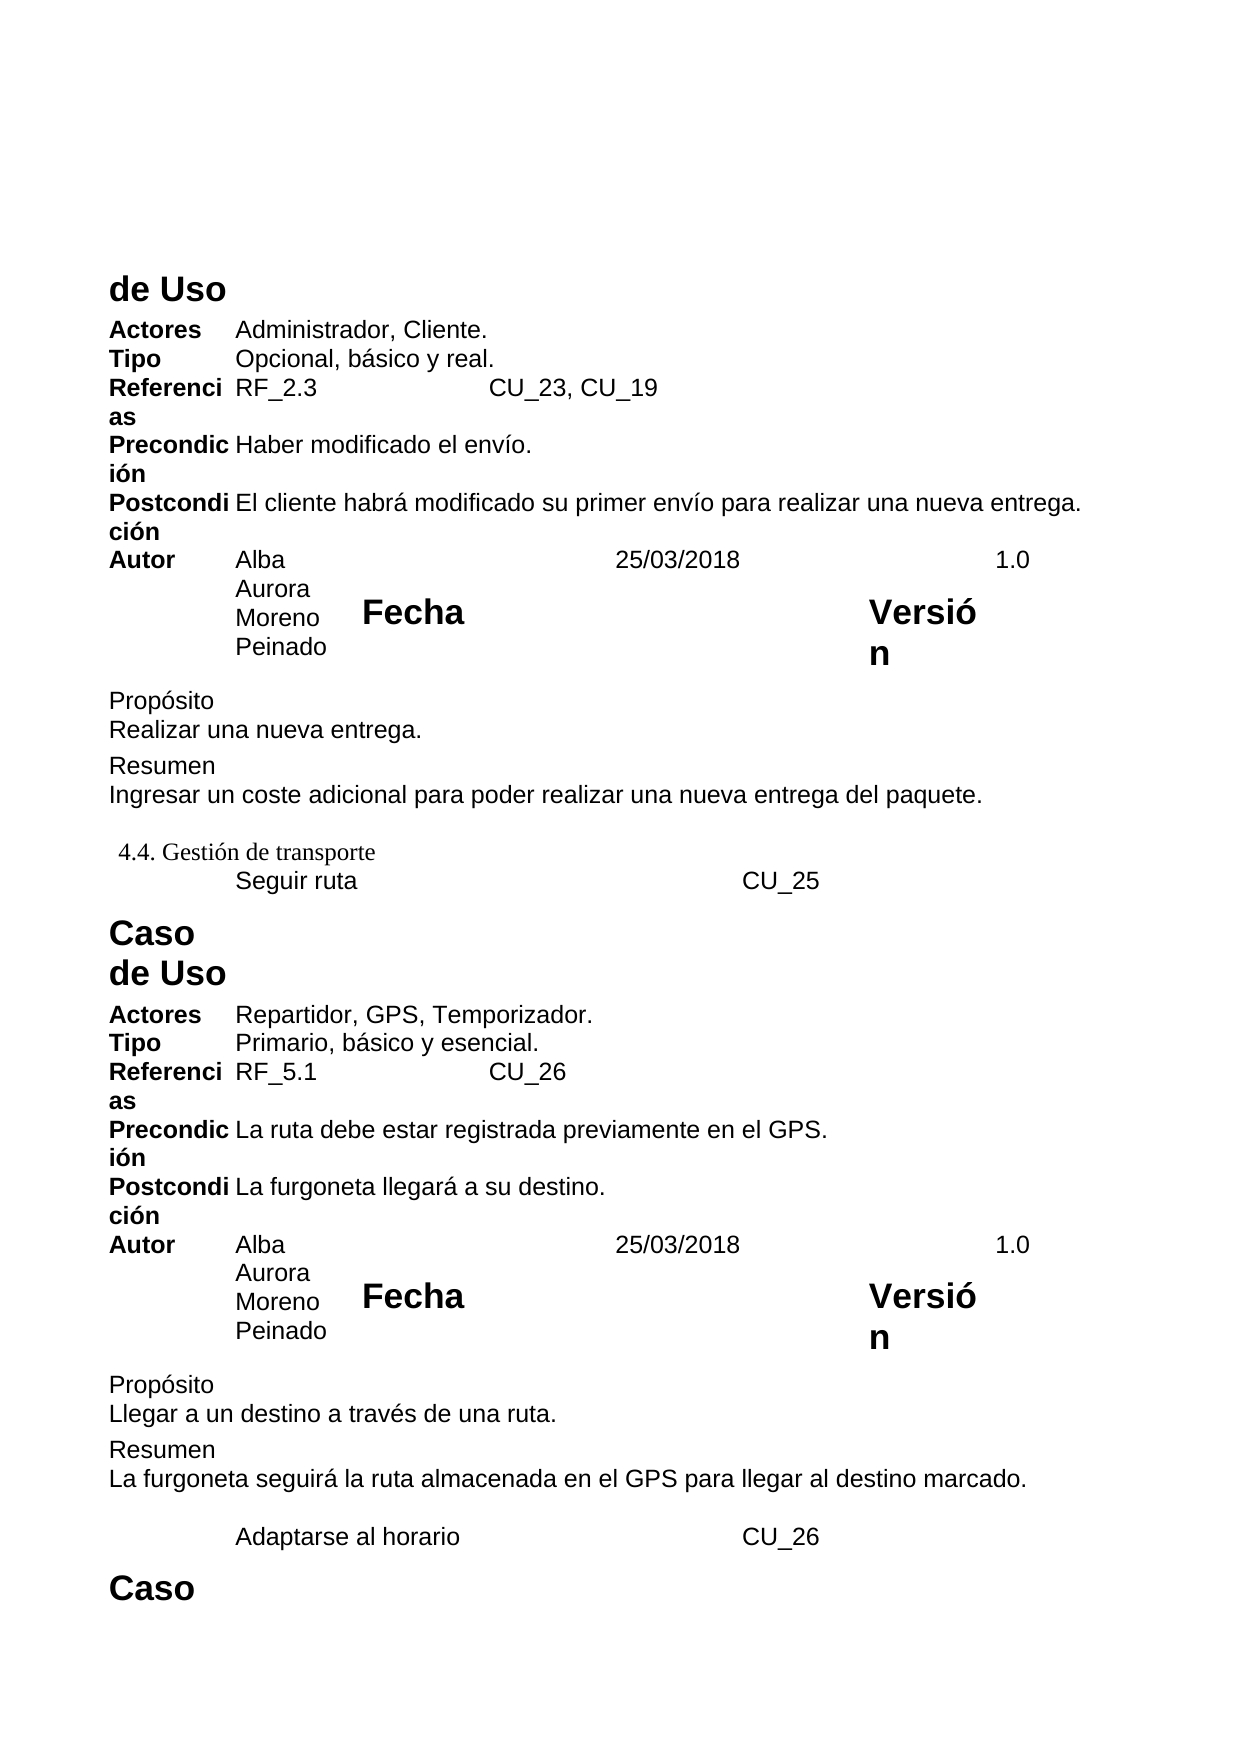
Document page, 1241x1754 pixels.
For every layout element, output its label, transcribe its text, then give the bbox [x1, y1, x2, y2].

table_cell Tipo [109, 1028, 235, 1057]
table_cell Postcondición [109, 488, 235, 545]
table_cell 25/03/2018 [615, 545, 868, 679]
table_cell Alba Aurora Moreno Peinado [235, 545, 362, 679]
table_cell Primario, básico y esencial. [235, 1028, 1122, 1057]
table_cell Precondición [109, 1115, 235, 1172]
table_header Caso de Uso [109, 866, 235, 999]
table_header Propósito [109, 1370, 1122, 1399]
text 4.4. Gestión de transporte [118, 837, 1122, 866]
table_cell Actores [109, 315, 235, 344]
table_cell Tipo [109, 344, 235, 373]
table_cell Alba Aurora Moreno Peinado [235, 1230, 362, 1363]
table_header Adaptarse al horario [235, 1521, 742, 1608]
table_header [235, 223, 742, 315]
table_cell Autor [109, 545, 235, 679]
table_cell Versión [869, 545, 995, 679]
table_header Resumen [109, 751, 1122, 780]
table_cell RF_2.3 [235, 373, 488, 430]
table_cell 25/03/2018 [615, 1230, 868, 1363]
table_header Resumen [109, 1435, 1122, 1464]
table_cell Realizar una nueva entrega. [109, 715, 1122, 744]
table_cell El cliente habrá modificado su primer envío para realizar una nueva entrega. [235, 488, 1122, 545]
table_header Propósito [109, 686, 1122, 715]
table_cell Repartidor, GPS, Temporizador. [235, 1000, 1122, 1028]
table_cell Actores [109, 1000, 235, 1028]
table_cell Referencias [109, 373, 235, 430]
table_header CU_26 [742, 1521, 1122, 1608]
table_cell Ingresar un coste adicional para poder realizar una nueva entrega del paquete. [109, 780, 1122, 808]
table_cell La furgoneta seguirá la ruta almacenada en el GPS para llegar al destino marcado. [109, 1464, 1122, 1493]
table_header Seguir ruta [235, 866, 742, 999]
table_cell Opcional, básico y real. [235, 344, 1122, 373]
table_cell 1.0 [995, 545, 1122, 679]
table_header [742, 223, 1122, 315]
table_cell Llegar a un destino a través de una ruta. [109, 1399, 1122, 1428]
table_cell Fecha [362, 545, 615, 679]
table_cell Autor [109, 1230, 235, 1363]
table_cell Fecha [362, 1230, 615, 1363]
table_cell La furgoneta llegará a su destino. [235, 1172, 1122, 1229]
table_header CU_25 [742, 866, 1122, 999]
table_cell Precondición [109, 430, 235, 488]
table_cell RF_5.1 [235, 1057, 488, 1114]
table_header Caso [109, 1521, 235, 1608]
table_cell CU_26 [489, 1057, 1122, 1114]
table_cell CU_23, CU_19 [489, 373, 1122, 430]
table_cell Referencias [109, 1057, 235, 1114]
table_cell Haber modificado el envío. [235, 430, 1122, 488]
table_cell La ruta debe estar registrada previamente en el GPS. [235, 1115, 1122, 1172]
table_cell 1.0 [995, 1230, 1122, 1363]
table_header de Uso [109, 223, 235, 315]
table_cell Versión [869, 1230, 995, 1363]
table_cell Administrador, Cliente. [235, 315, 1122, 344]
table_cell Postcondición [109, 1172, 235, 1229]
